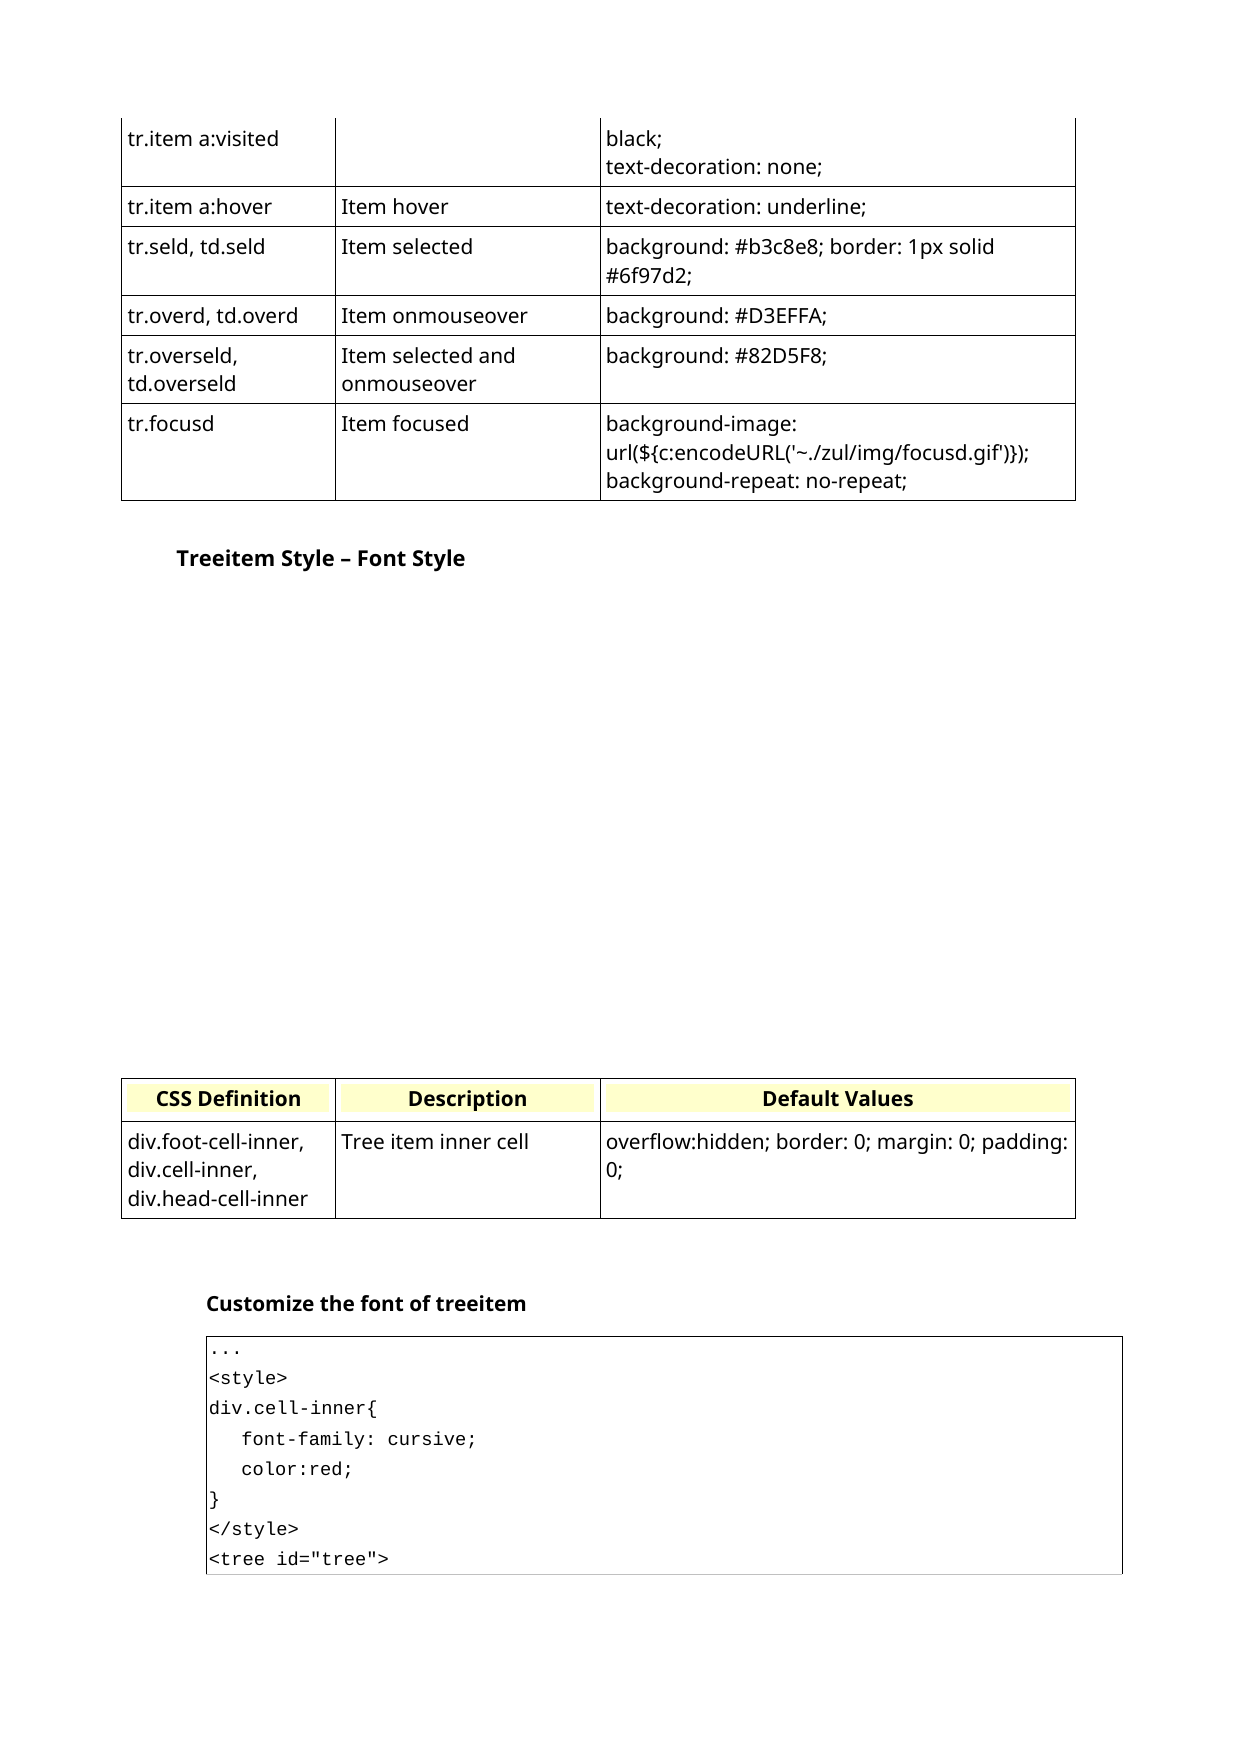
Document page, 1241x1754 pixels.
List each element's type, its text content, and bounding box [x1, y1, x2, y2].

text div.cell-inner{ [207, 1396, 1122, 1420]
table_cell tr.overseld, td.overseld [122, 336, 335, 403]
table_header Default Values [601, 1079, 1075, 1121]
text color:red; [207, 1456, 1122, 1481]
table_cell div.foot-cell-inner, div.cell-inner, div.head-cell-inner [122, 1122, 335, 1218]
table_cell text-decoration: underline; [601, 187, 1075, 226]
table_cell Item focused [336, 404, 600, 500]
table_cell tr.item a:hover [122, 187, 335, 226]
text } [207, 1486, 1122, 1511]
text <style> [207, 1366, 1122, 1390]
table_cell tr.seld, td.seld [122, 227, 335, 295]
table_cell Item onmouseover [336, 296, 600, 335]
table_header CSS Definition [122, 1079, 335, 1121]
table_cell Item hover [336, 187, 600, 226]
table_cell overflow:hidden; border: 0; margin: 0; padding: 0; [601, 1122, 1075, 1218]
table_cell background-image: url(${c:encodeURL('~./zul/img/focusd.gif')}); background-repeat: no-repeat; [601, 404, 1075, 500]
table_header Description [336, 1079, 600, 1121]
table_cell Tree item inner cell [336, 1122, 600, 1218]
table_cell tr.overd, td.overd [122, 296, 335, 335]
table_cell Item selected [336, 227, 600, 295]
text font-family: cursive; [207, 1426, 1122, 1451]
table_cell [336, 118, 600, 186]
subtitle Treeitem Style – Font Style [176, 543, 1122, 573]
table_cell background: #b3c8e8; border: 1px solid #6f97d2; [601, 227, 1075, 295]
table_cell tr.focusd [122, 404, 335, 500]
text <tree id="tree"> [207, 1547, 1122, 1574]
table_cell background: #D3EFFA; [601, 296, 1075, 335]
table_cell background: #82D5F8; [601, 336, 1075, 403]
table_cell Item selected and onmouseover [336, 336, 600, 403]
table_cell tr.item, tr.item a, tr.item a:visited [122, 118, 335, 186]
text ... [207, 1337, 1122, 1360]
subtitle Customize the font of treeitem [206, 1289, 1122, 1318]
table_cell font-size: small; font-weight: normal; color: black; text-decoration: none; [601, 118, 1075, 186]
text </style> [207, 1517, 1122, 1541]
